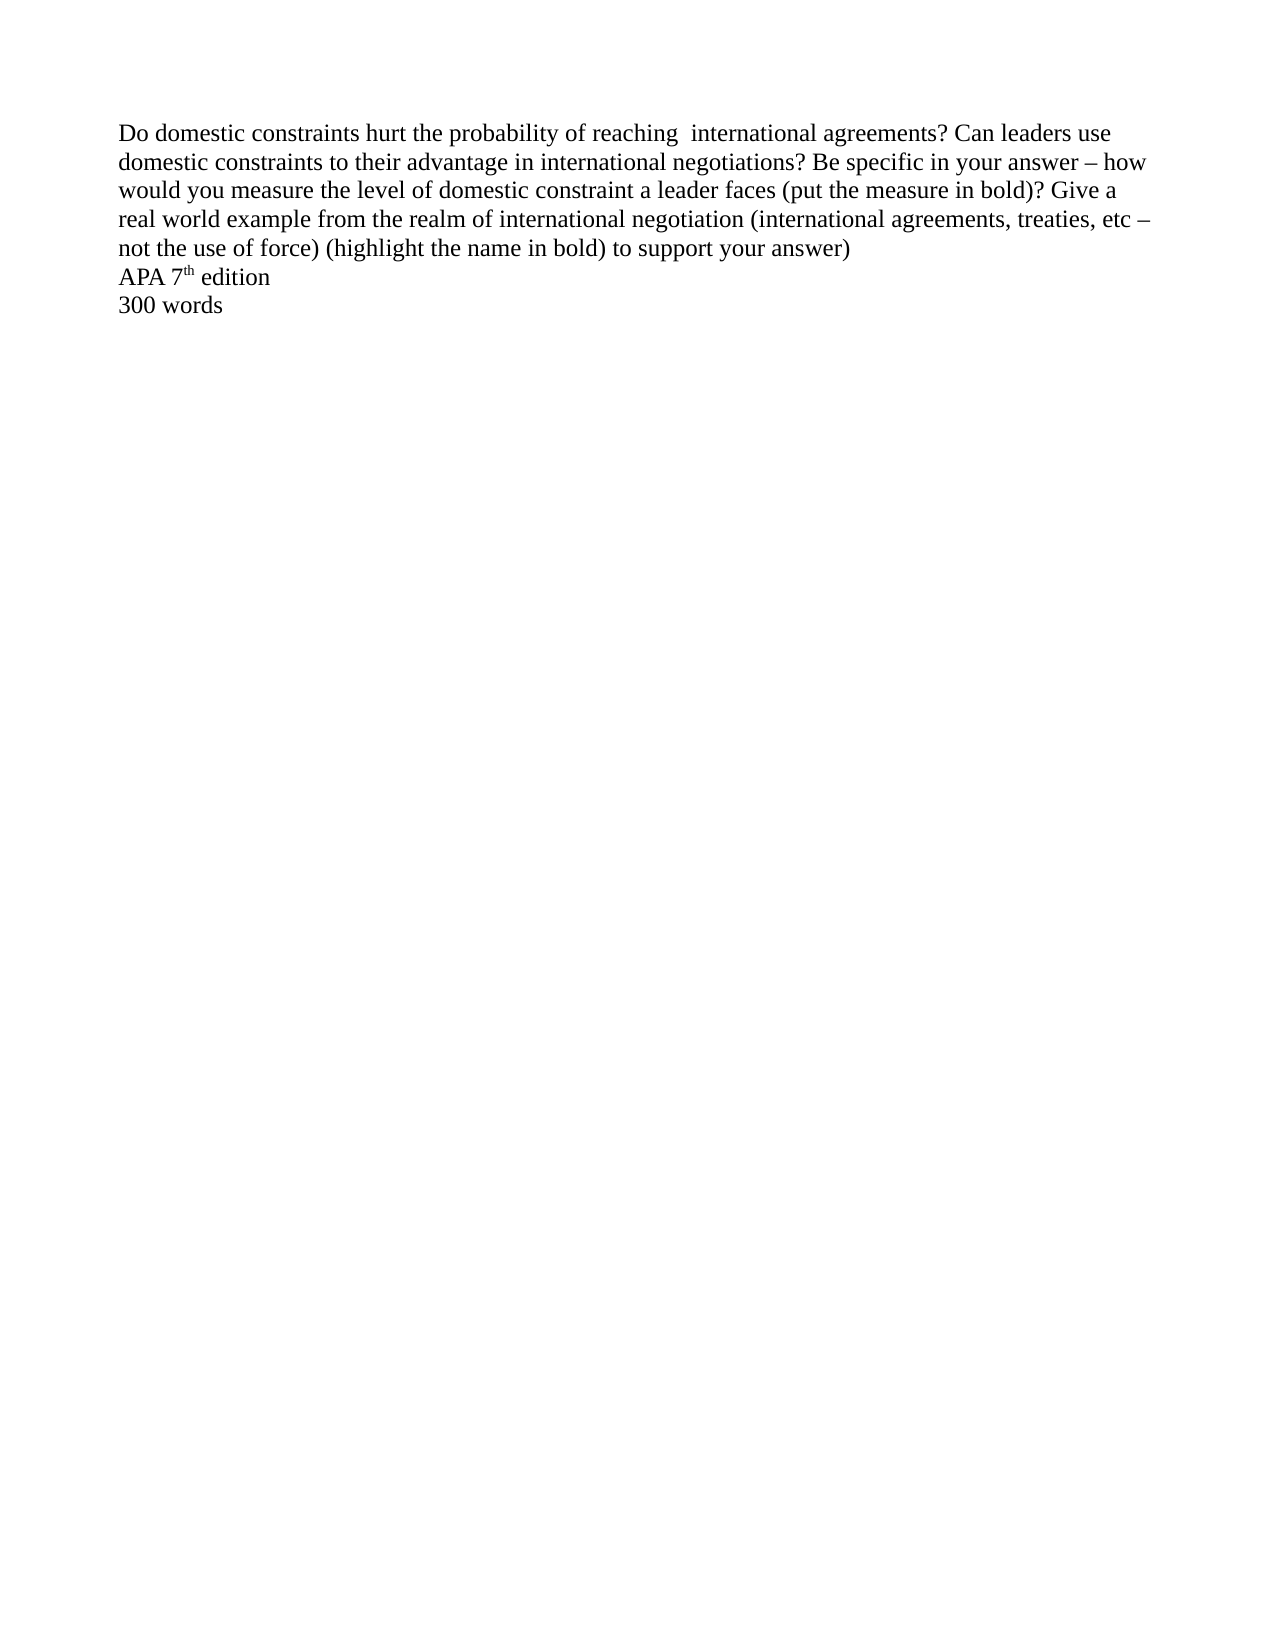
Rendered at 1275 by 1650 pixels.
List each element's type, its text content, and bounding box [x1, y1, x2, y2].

text APA 7th edition [118, 262, 1157, 291]
text Do domestic constraints hurt the probability of reaching international agreements? Can leaders use domestic constraints to their advantage in international negotiations? Be specific in your answer – how would you measure the level of domestic constraint a leader faces (put the measure in bold)? Give a real world example from the realm of international negotiation (international agreements, treaties, etc – not the use of force) (highlight the name in bold) to support your answer) [118, 118, 1157, 262]
text 300 words [118, 291, 1157, 319]
